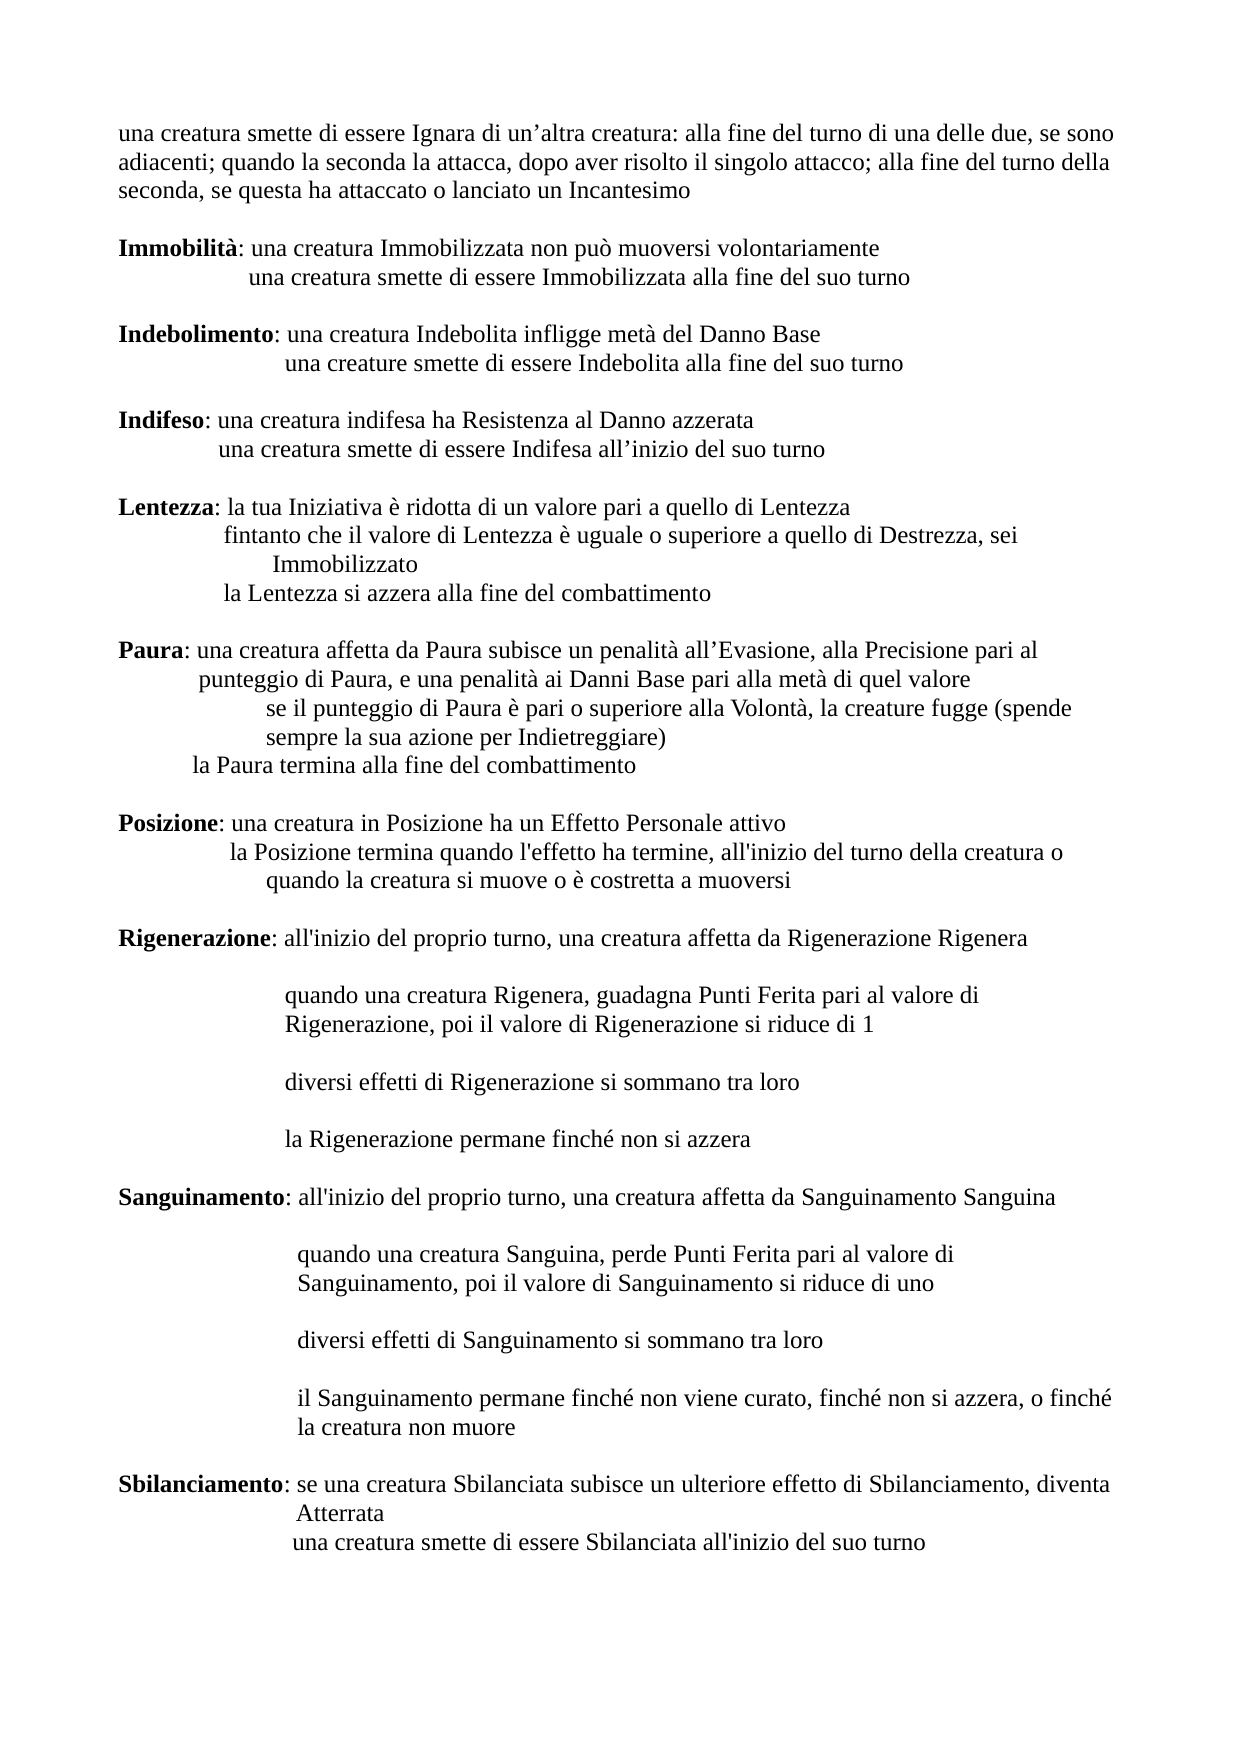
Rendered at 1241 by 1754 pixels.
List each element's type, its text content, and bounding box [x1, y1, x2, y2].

text la Paura termina alla fine del combattimento [118, 751, 1122, 779]
text Sbilanciamento: se una creatura Sbilanciata subisce un ulteriore effetto di Sbilanciamento, diventa Atterrata [118, 1469, 1122, 1527]
text Sanguinamento: all'inizio del proprio turno, una creatura affetta da Sanguinamento Sanguina [118, 1182, 1122, 1211]
text fintanto che il valore di Lentezza è uguale o superiore a quello di Destrezza, sei Immobilizzato [118, 521, 1122, 578]
text diversi effetti di Sanguinamento si sommano tra loro [118, 1326, 1122, 1354]
text una creatura smette di essere Immobilizzata alla fine del suo turno [118, 262, 1122, 291]
text Posizione: una creatura in Posizione ha un Effetto Personale attivo [118, 808, 1122, 837]
text una creatura smette di essere Sbilanciata all'inizio del suo turno [118, 1527, 1122, 1556]
text diversi effetti di Rigenerazione si sommano tra loro [118, 1067, 1122, 1096]
text una creatura smette di essere Indifesa all’inizio del suo turno [118, 434, 1122, 463]
text quando una creatura Rigenera, guadagna Punti Ferita pari al valore di Rigenerazione, poi il valore di Rigenerazione si riduce di 1 [118, 981, 1122, 1038]
text la Posizione termina quando l'effetto ha termine, all'inizio del turno della creatura o quando la creatura si muove o è costretta a muoversi [118, 837, 1122, 894]
text quando una creatura Sanguina, perde Punti Ferita pari al valore di Sanguinamento, poi il valore di Sanguinamento si riduce di uno [118, 1239, 1122, 1297]
text Lentezza: la tua Iniziativa è ridotta di un valore pari a quello di Lentezza [118, 492, 1122, 521]
text la Lentezza si azzera alla fine del combattimento [118, 578, 1122, 607]
text una creature smette di essere Indebolita alla fine del suo turno [118, 348, 1122, 377]
text Rigenerazione: all'inizio del proprio turno, una creatura affetta da Rigenerazione Rigenera [118, 923, 1122, 952]
text la Rigenerazione permane finché non si azzera [118, 1124, 1122, 1153]
text una creatura smette di essere Ignara di un’altra creatura: alla fine del turno di una delle due, se sono adiacenti; quando la seconda la attacca, dopo aver risolto il singolo attacco; alla fine del turno della seconda, se questa ha attaccato o lanciato un Incantesimo [118, 118, 1122, 204]
text Immobilità: una creatura Immobilizzata non può muoversi volontariamente [118, 233, 1122, 262]
text se il punteggio di Paura è pari o superiore alla Volontà, la creature fugge (spende sempre la sua azione per Indietreggiare) [118, 693, 1122, 751]
text il Sanguinamento permane finché non viene curato, finché non si azzera, o finché la creatura non muore [118, 1383, 1122, 1441]
text Paura: una creatura affetta da Paura subisce un penalità all’Evasione, alla Precisione pari al punteggio di Paura, e una penalità ai Danni Base pari alla metà di quel valore [118, 636, 1122, 693]
text Indebolimento: una creatura Indebolita infligge metà del Danno Base [118, 319, 1122, 348]
text Indifeso: una creatura indifesa ha Resistenza al Danno azzerata [118, 406, 1122, 434]
